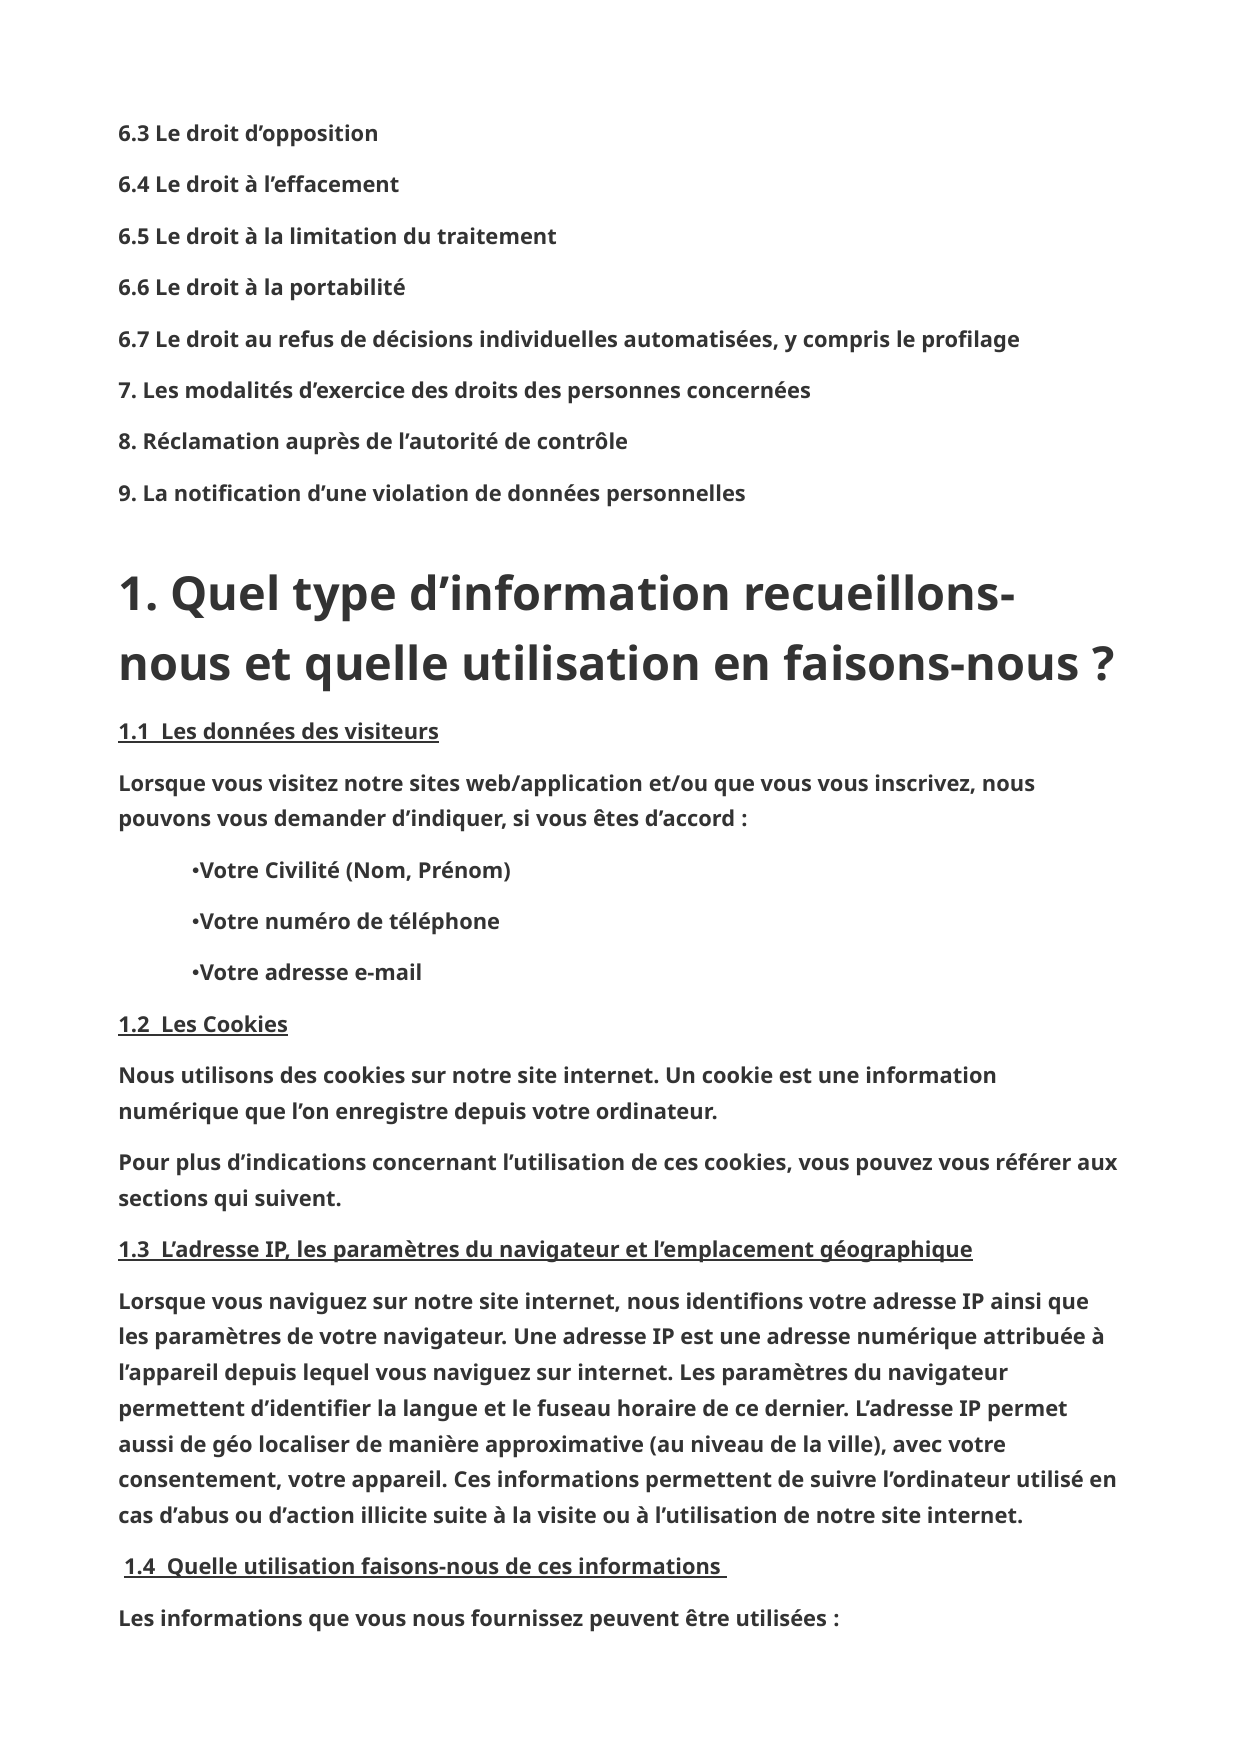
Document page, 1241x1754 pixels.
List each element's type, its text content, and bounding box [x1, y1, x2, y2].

text Nous utilisons des cookies sur notre site internet. Un cookie est une information numérique que l’on enregistre depuis votre ordinateur. [118, 1060, 1122, 1126]
text Pour plus d’indications concernant l’utilisation de ces cookies, vous pouvez vous référer aux sections qui suivent. [118, 1147, 1122, 1213]
text 9. La notification d’une violation de données personnelles [118, 478, 1122, 507]
text 6.7 Le droit au refus de décisions individuelles automatisées, y compris le profilage [118, 323, 1122, 353]
list Votre Civilité (Nom, Prénom) [118, 855, 1122, 884]
text 6.3 Le droit d’opposition [118, 118, 1122, 148]
text 7. Les modalités d’exercice des droits des personnes concernées [118, 375, 1122, 405]
text Les informations que vous nous fournissez peuvent être utilisées : [118, 1603, 1122, 1632]
list Votre adresse e-mail [118, 957, 1122, 987]
list Votre numéro de téléphone [118, 906, 1122, 936]
text Lorsque vous naviguez sur notre site internet, nous identifions votre adresse IP ainsi que les paramètres de votre navigateur. Une adresse IP est une adresse numérique attribuée à l’appareil depuis lequel vous naviguez sur internet. Les paramètres du navigateur permettent d’identifier la langue et le fuseau horaire de ce dernier. L’adresse IP permet aussi de géo localiser de manière approximative (au niveau de la ville), avec votre consentement, votre appareil. Ces informations permettent de suivre l’ordinateur utilisé en cas d’abus ou d’action illicite suite à la visite ou à l’utilisation de notre site internet. [118, 1286, 1122, 1530]
text 1.2 Les Cookies [118, 1009, 1122, 1038]
text 1.4 Quelle utilisation faisons-nous de ces informations [118, 1551, 1122, 1581]
text 1.1 Les données des visiteurs [118, 716, 1122, 746]
text 6.4 Le droit à l’effacement [118, 169, 1122, 199]
subtitle 1. Quel type d’information recueillons-nous et quelle utilisation en faisons-nous ? [118, 560, 1122, 694]
text 6.5 Le droit à la limitation du traitement [118, 221, 1122, 251]
text 6.6 Le droit à la portabilité [118, 272, 1122, 302]
text Lorsque vous visitez notre sites web/application et/ou que vous vous inscrivez, nous pouvons vous demander d’indiquer, si vous êtes d’accord : [118, 768, 1122, 833]
text 1.3 L’adresse IP, les paramètres du navigateur et l’emplacement géographique [118, 1234, 1122, 1264]
text 8. Réclamation auprès de l’autorité de contrôle [118, 426, 1122, 456]
